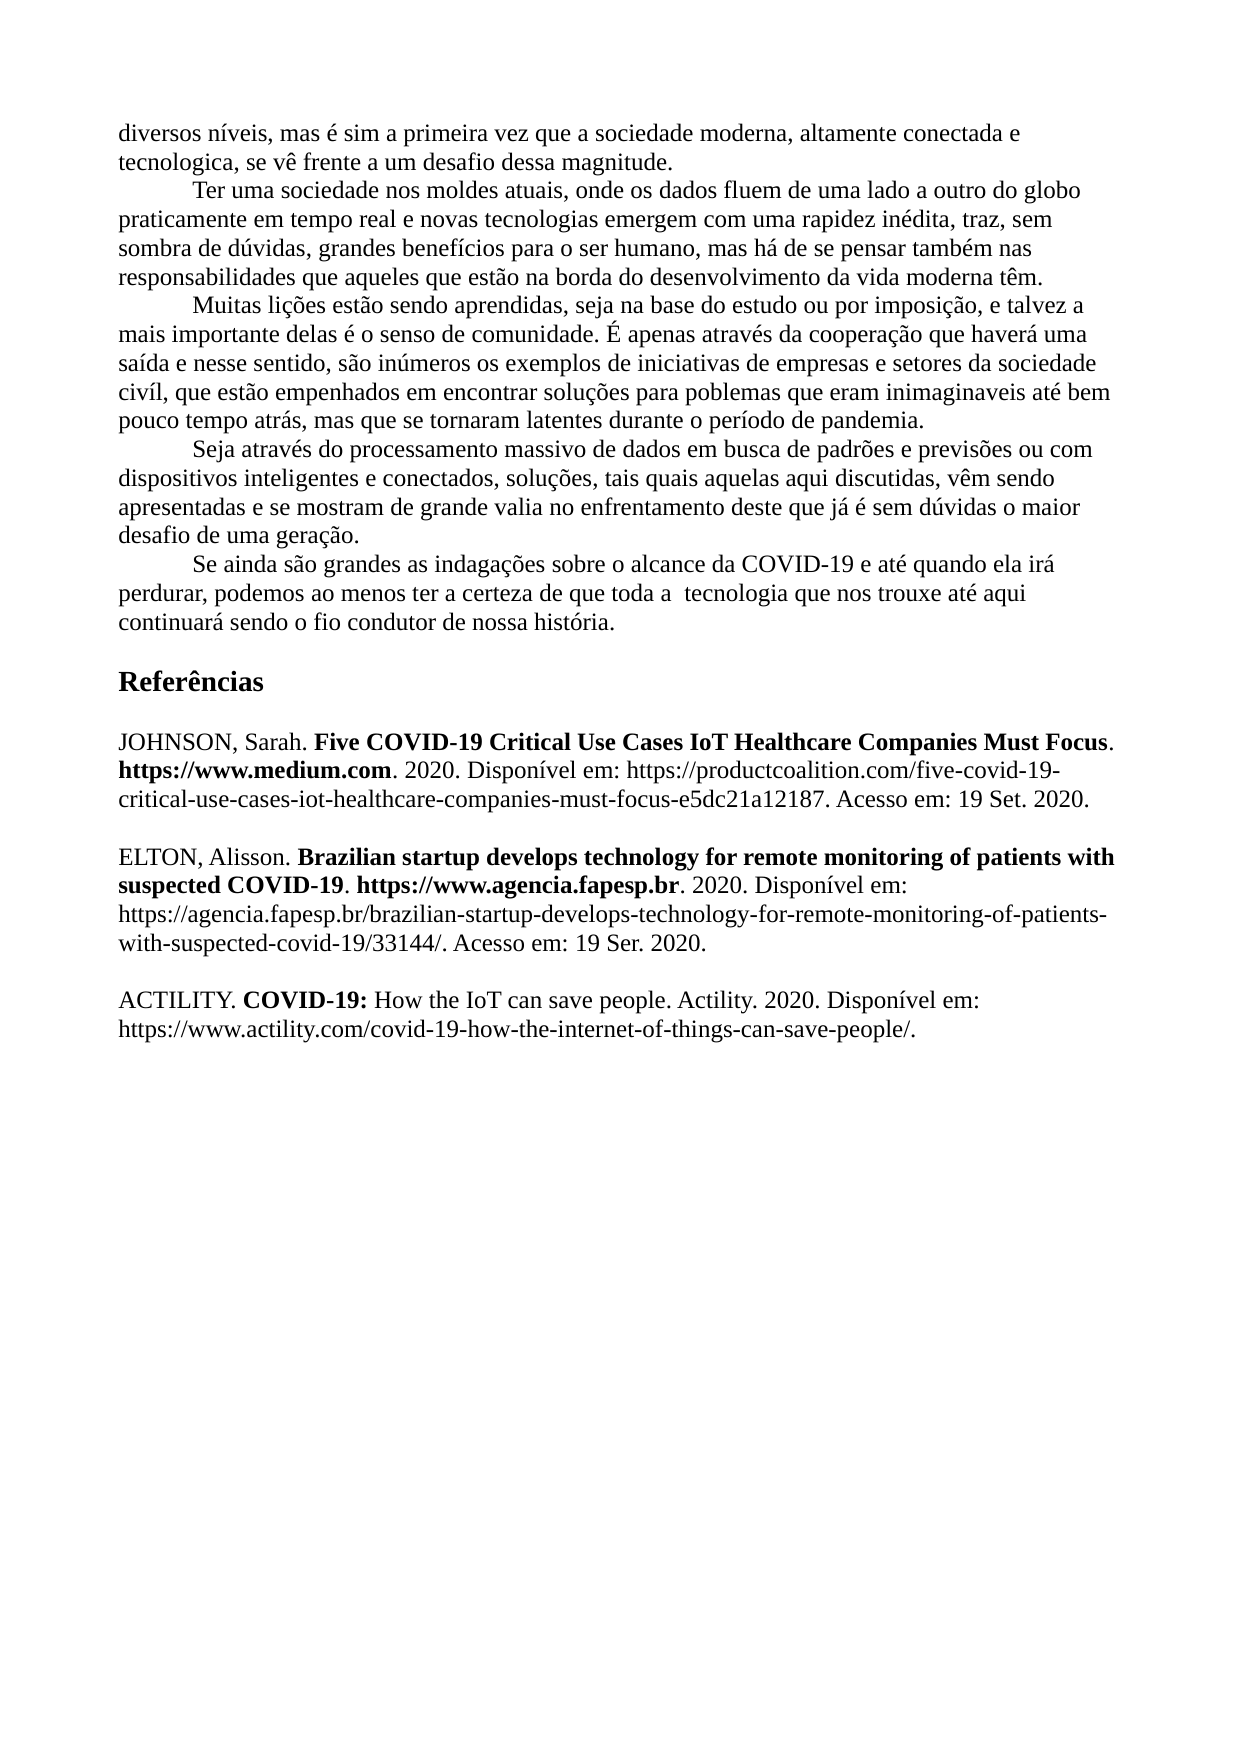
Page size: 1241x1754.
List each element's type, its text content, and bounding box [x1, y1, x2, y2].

text Referências [118, 664, 1122, 698]
text ACTILITY. COVID-19: How the IoT can save people. Actility. 2020. Disponível em: https://www.actility.com/covid-19-how-the-internet-of-things-can-save-people/. [118, 985, 1122, 1043]
text Muitas lições estão sendo aprendidas, seja na base do estudo ou por imposição, e talvez a mais importante delas é o senso de comunidade. É apenas através da cooperação que haverá uma saída e nesse sentido, são inúmeros os exemplos de iniciativas de empresas e setores da sociedade civíl, que estão empenhados em encontrar soluções para poblemas que eram inimaginaveis até bem pouco tempo atrás, mas que se tornaram latentes durante o período de pandemia. [118, 291, 1122, 434]
text Seja através do processamento massivo de dados em busca de padrões e previsões ou com dispositivos inteligentes e conectados, soluções, tais quais aquelas aqui discutidas, vêm sendo apresentadas e se mostram de grande valia no enfrentamento deste que já é sem dúvidas o maior desafio de uma geração. [118, 434, 1122, 549]
text Ter uma sociedade nos moldes atuais, onde os dados fluem de uma lado a outro do globo praticamente em tempo real e novas tecnologias emergem com uma rapidez inédita, traz, sem sombra de dúvidas, grandes benefícios para o ser humano, mas há de se pensar também nas responsabilidades que aqueles que estão na borda do desenvolvimento da vida moderna têm. [118, 176, 1122, 291]
text Se ainda são grandes as indagações sobre o alcance da COVID-19 e até quando ela irá perdurar, podemos ao menos ter a certeza de que toda a tecnologia que nos trouxe até aqui continuará sendo o fio condutor de nossa história. [118, 549, 1122, 636]
text JOHNSON, Sarah. Five COVID-19 Critical Use Cases IoT Healthcare Companies Must Focus. https://www.medium.com. 2020. Disponível em: https://productcoalition.com/five-covid-19-critical-use-cases-iot-healthcare-companies-must-focus-e5dc21a12187. Acesso em: 19 Set. 2020. [118, 727, 1122, 813]
text diversos níveis, mas é sim a primeira vez que a sociedade moderna, altamente conectada e tecnologica, se vê frente a um desafio dessa magnitude. [118, 118, 1122, 176]
text ELTON, Alisson. Brazilian startup develops technology for remote monitoring of patients with suspected COVID-19. https://www.agencia.fapesp.br. 2020. Disponível em: https://agencia.fapesp.br/brazilian-startup-develops-technology-for-remote-monitoring-of-patients-with-suspected-covid-19/33144/. Acesso em: 19 Ser. 2020. [118, 842, 1122, 957]
